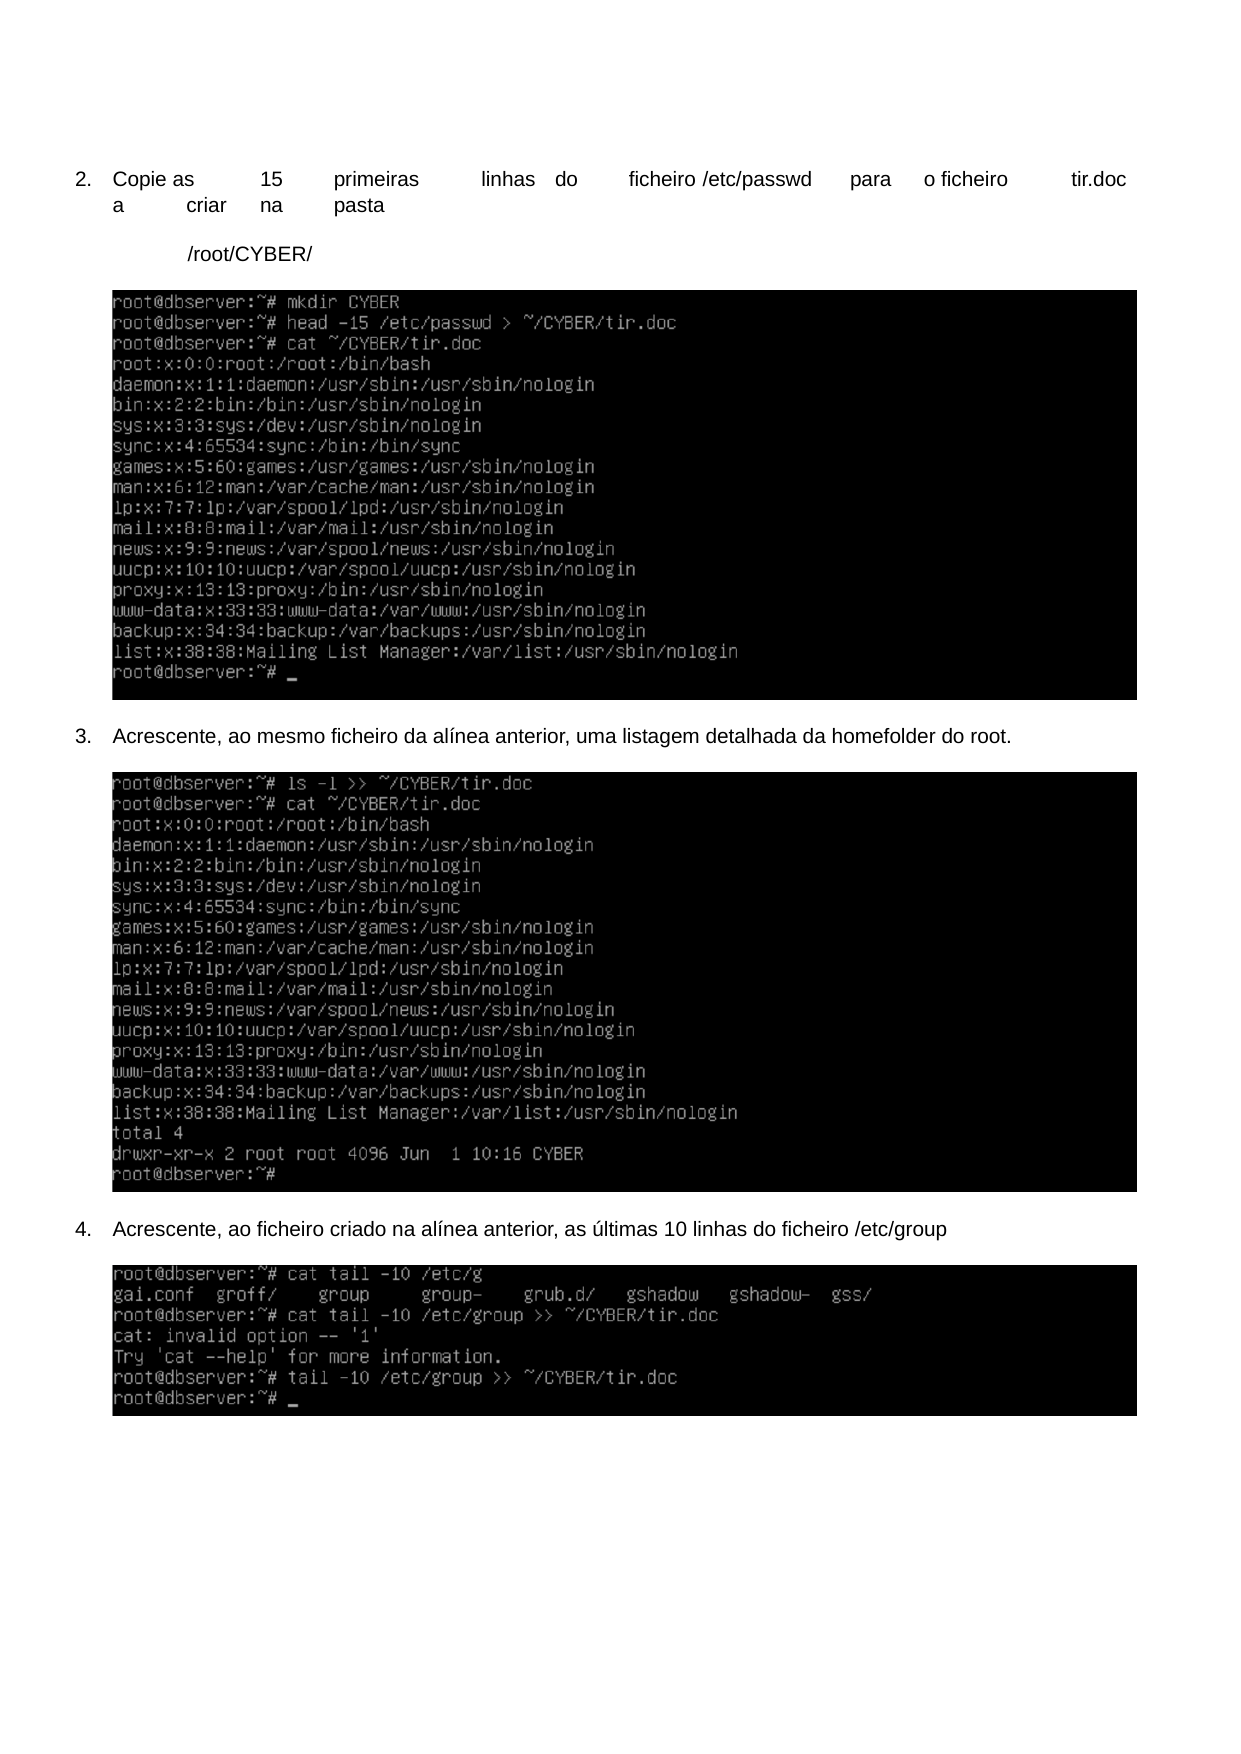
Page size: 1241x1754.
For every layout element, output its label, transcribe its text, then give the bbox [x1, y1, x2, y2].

text /root/CYBER/ [187, 242, 1137, 266]
list Acrescente, ao ficheiro criado na alínea anterior, as últimas 10 linhas do ficheiro /etc/group [75, 1217, 1137, 1241]
list Copie as 15 primeiras linhas do ficheiro /etc/passwd para o ficheiro tir.doc a criar na pasta [75, 167, 1137, 217]
list Acrescente, ao mesmo ficheiro da alínea anterior, uma listagem detalhada da homefolder do root. [75, 724, 1137, 748]
